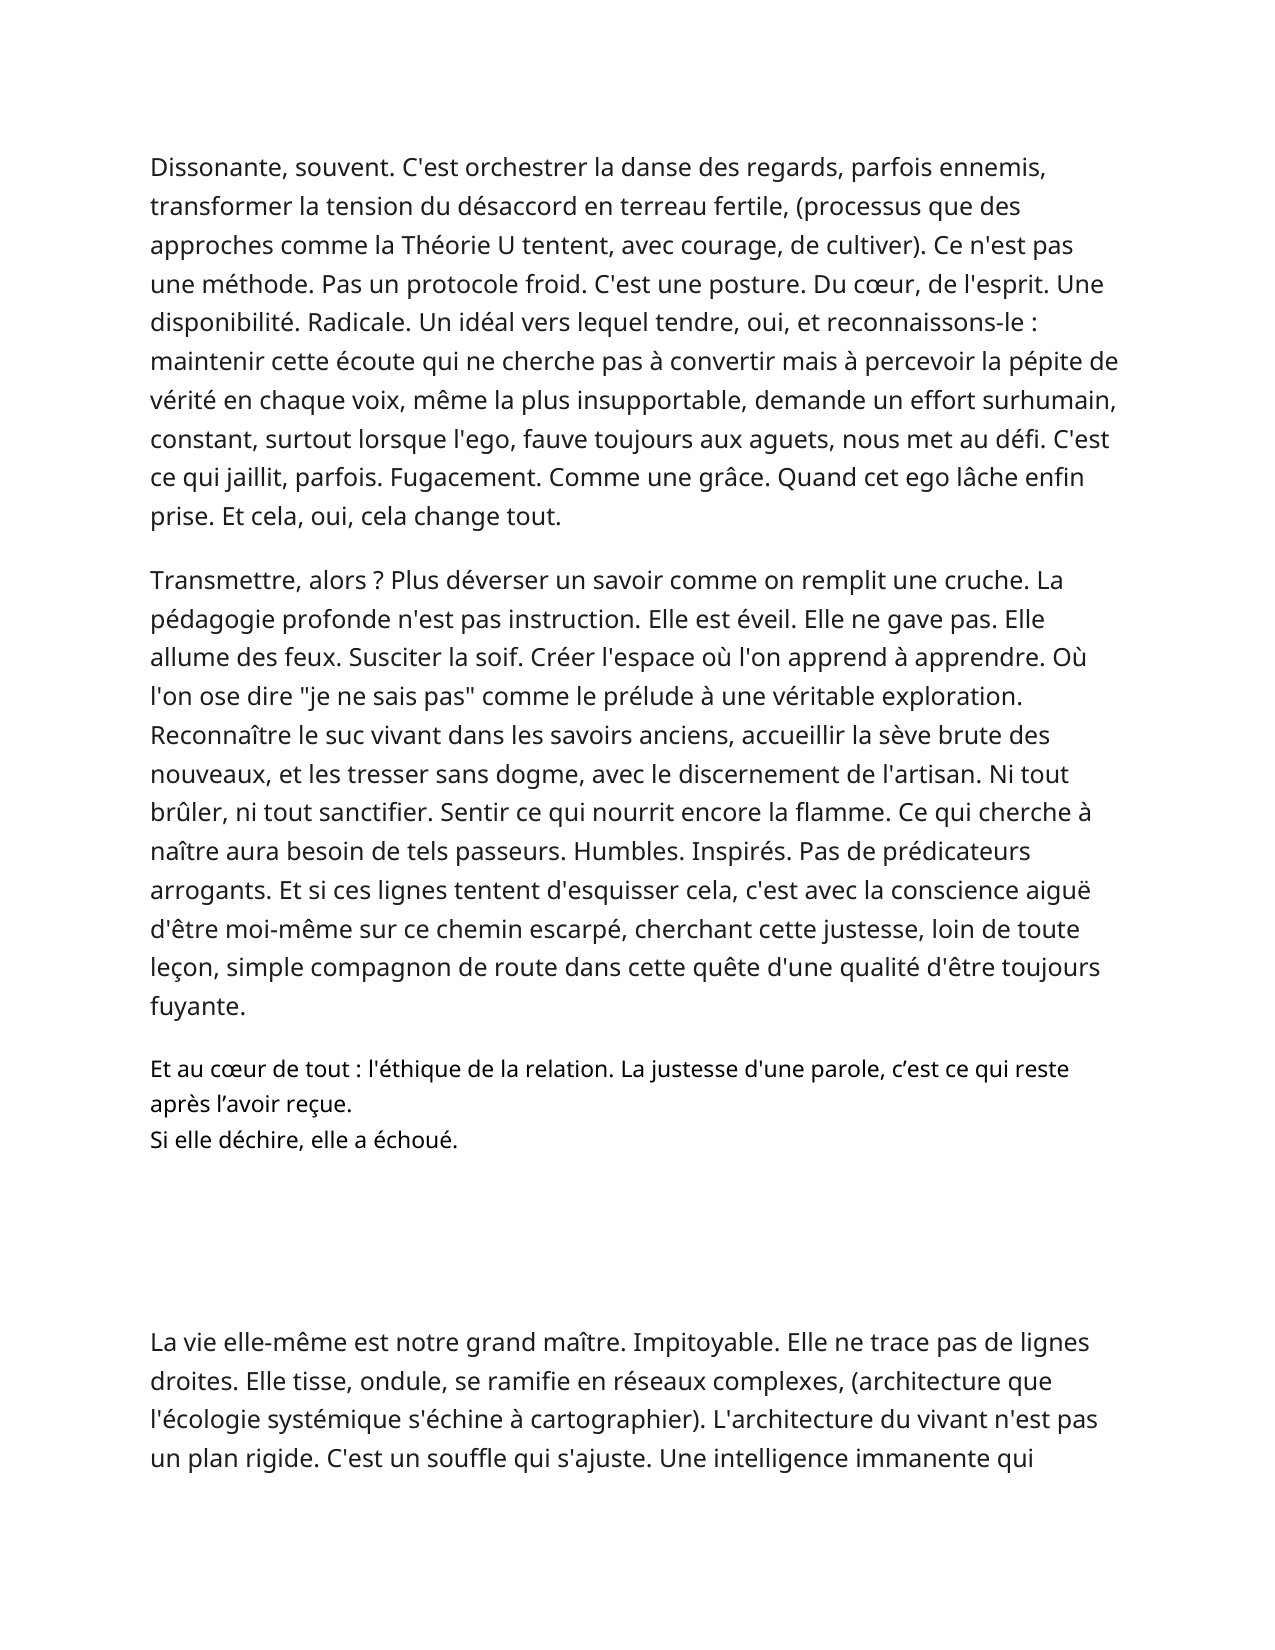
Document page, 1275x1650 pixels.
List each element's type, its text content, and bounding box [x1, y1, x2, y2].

text Transmettre, alors ? Plus déverser un savoir comme on remplit une cruche. La pédagogie profonde n'est pas instruction. Elle est éveil. Elle ne gave pas. Elle allume des feux. Susciter la soif. Créer l'espace où l'on apprend à apprendre. Où l'on ose dire "je ne sais pas" comme le prélude à une véritable exploration. Reconnaître le suc vivant dans les savoirs anciens, accueillir la sève brute des nouveaux, et les tresser sans dogme, avec le discernement de l'artisan. Ni tout brûler, ni tout sanctifier. Sentir ce qui nourrit encore la flamme. Ce qui cherche à naître aura besoin de tels passeurs. Humbles. Inspirés. Pas de prédicateurs arrogants. Et si ces lignes tentent d'esquisser cela, c'est avec la conscience aiguë d'être moi-même sur ce chemin escarpé, cherchant cette justesse, loin de toute leçon, simple compagnon de route dans cette quête d'une qualité d'être toujours fuyante. [150, 562, 1125, 1023]
text Dissonante, souvent. C'est orchestrer la danse des regards, parfois ennemis, transformer la tension du désaccord en terreau fertile, (processus que des approches comme la Théorie U tentent, avec courage, de cultiver). Ce n'est pas une méthode. Pas un protocole froid. C'est une posture. Du cœur, de l'esprit. Une disponibilité. Radicale. Un idéal vers lequel tendre, oui, et reconnaissons-le : maintenir cette écoute qui ne cherche pas à convertir mais à percevoir la pépite de vérité en chaque voix, même la plus insupportable, demande un effort surhumain, constant, surtout lorsque l'ego, fauve toujours aux aguets, nous met au défi. C'est ce qui jaillit, parfois. Fugacement. Comme une grâce. Quand cet ego lâche enfin prise. Et cela, oui, cela change tout. [150, 150, 1125, 533]
text Et au cœur de tout : l'éthique de la relation. La justesse d'une parole, c’est ce qui reste après l’avoir reçue. [150, 1052, 1125, 1119]
text Si elle déchire, elle a échoué. [150, 1124, 1125, 1155]
text La vie elle-même est notre grand maître. Impitoyable. Elle ne trace pas de lignes droites. Elle tisse, ondule, se ramifie en réseaux complexes, (architecture que l'écologie systémique s'échine à cartographier). L'architecture du vivant n'est pas un plan rigide. C'est un souffle qui s'ajuste. Une intelligence immanente qui [150, 1324, 1125, 1475]
